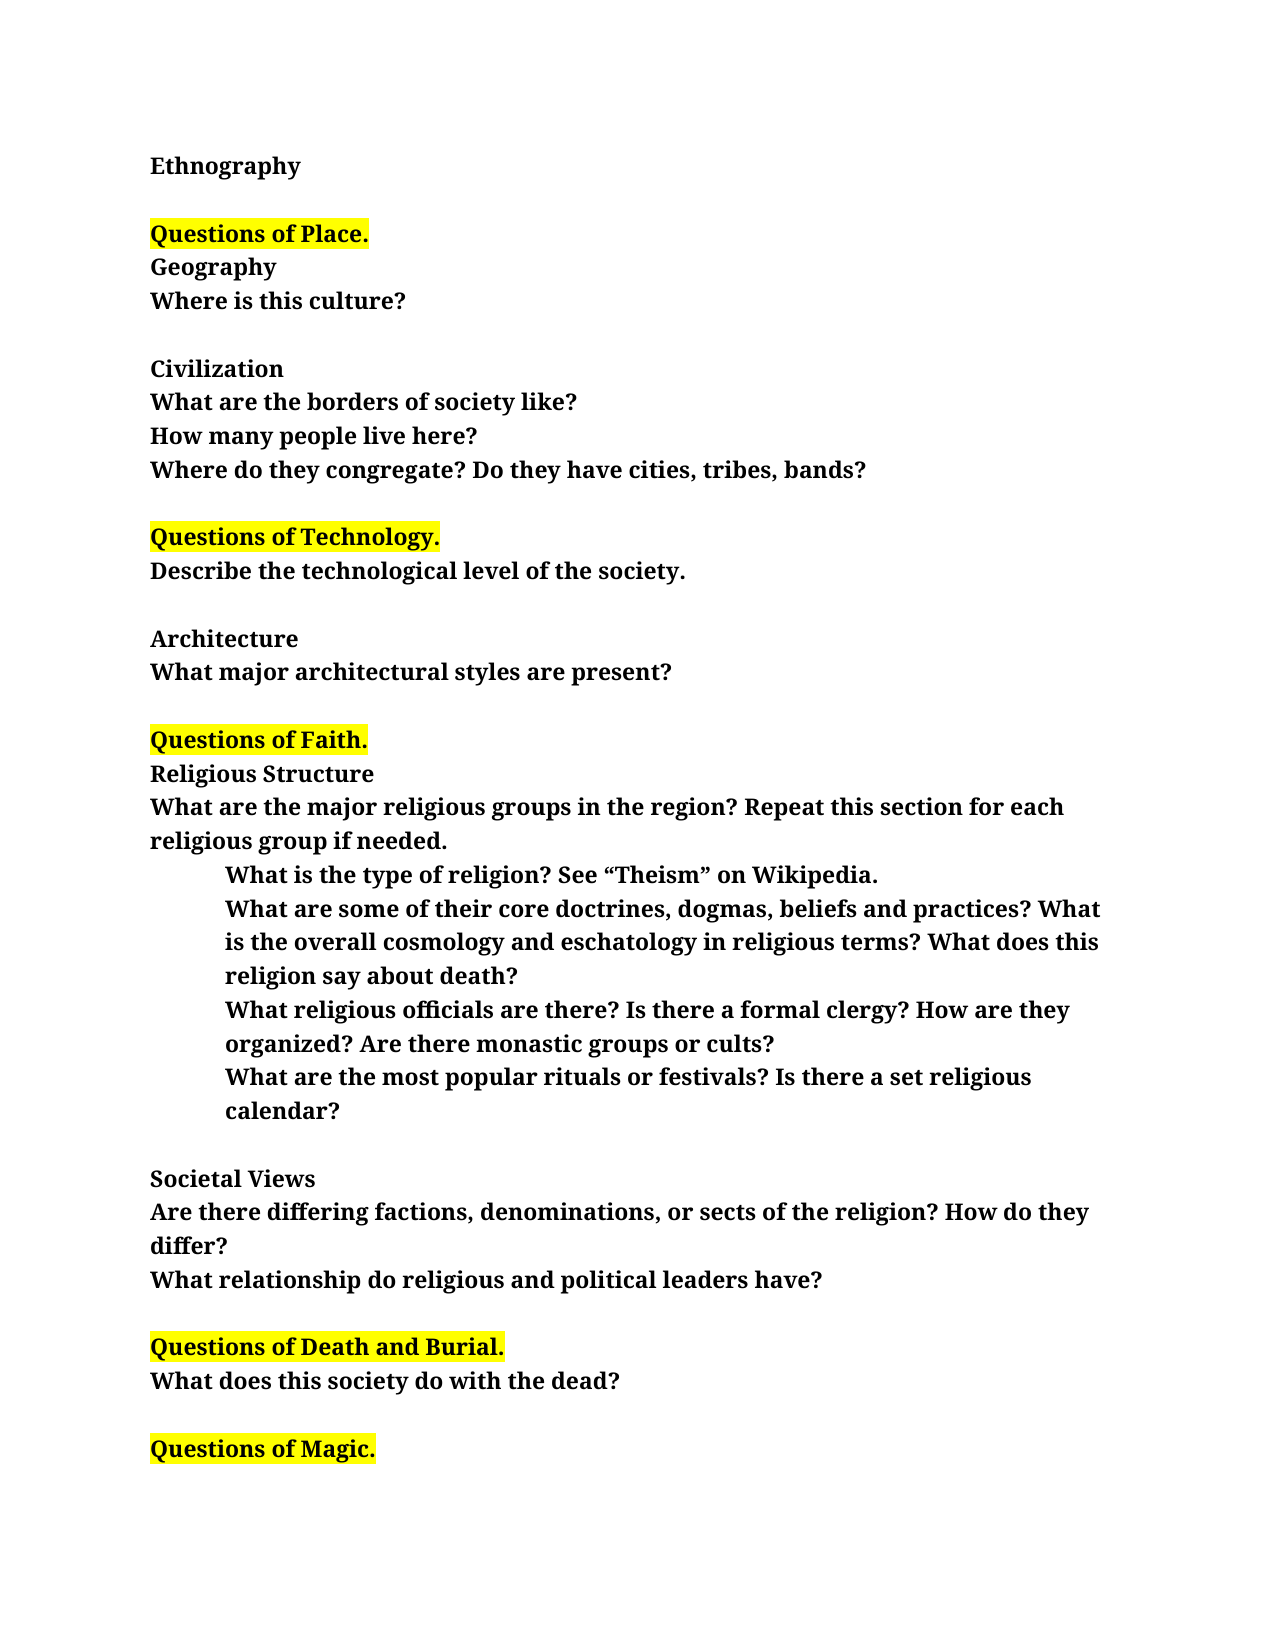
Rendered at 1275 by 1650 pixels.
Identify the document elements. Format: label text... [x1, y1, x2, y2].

text Ethnography [150, 150, 1125, 181]
text Civilization [150, 352, 1125, 384]
text Questions of Place. [150, 217, 1125, 249]
text Geography [150, 251, 1125, 282]
text Questions of Faith. [150, 724, 1125, 755]
text Questions of Technology. [150, 521, 1125, 552]
text Describe the technological level of the society. [150, 555, 1125, 586]
text What are some of their core doctrines, dogmas, beliefs and practices? What is the overall cosmology and eschatology in religious terms? What does this religion say about death? What religious officials are there? Is there a formal clergy? How are they organized? Are there monastic groups or cults? [150, 892, 1125, 1059]
text Societal Views [150, 1162, 1125, 1194]
text Religious Structure [150, 757, 1125, 789]
text Architecture What major architectural styles are present? [150, 589, 1125, 721]
text What relationship do religious and political leaders have? [150, 1264, 1125, 1329]
text What are the borders of society like? How many people live here? Where do they congregate? Do they have cities, tribes, bands? [150, 386, 1125, 485]
text Where is this culture? [150, 285, 1125, 316]
text What are the major religious groups in the region? Repeat this section for each religious group if needed. What is the type of religion? See “Theism” on Wikipedia. [150, 791, 1125, 890]
text Questions of Death and Burial. [150, 1331, 1125, 1362]
text Are there differing factions, denominations, or sects of the religion? How do they differ? [150, 1196, 1125, 1261]
text What are the most popular rituals or festivals? Is there a set religious calendar? [150, 1061, 1125, 1160]
text What does this society do with the dead? Questions of Magic. [150, 1365, 1125, 1464]
